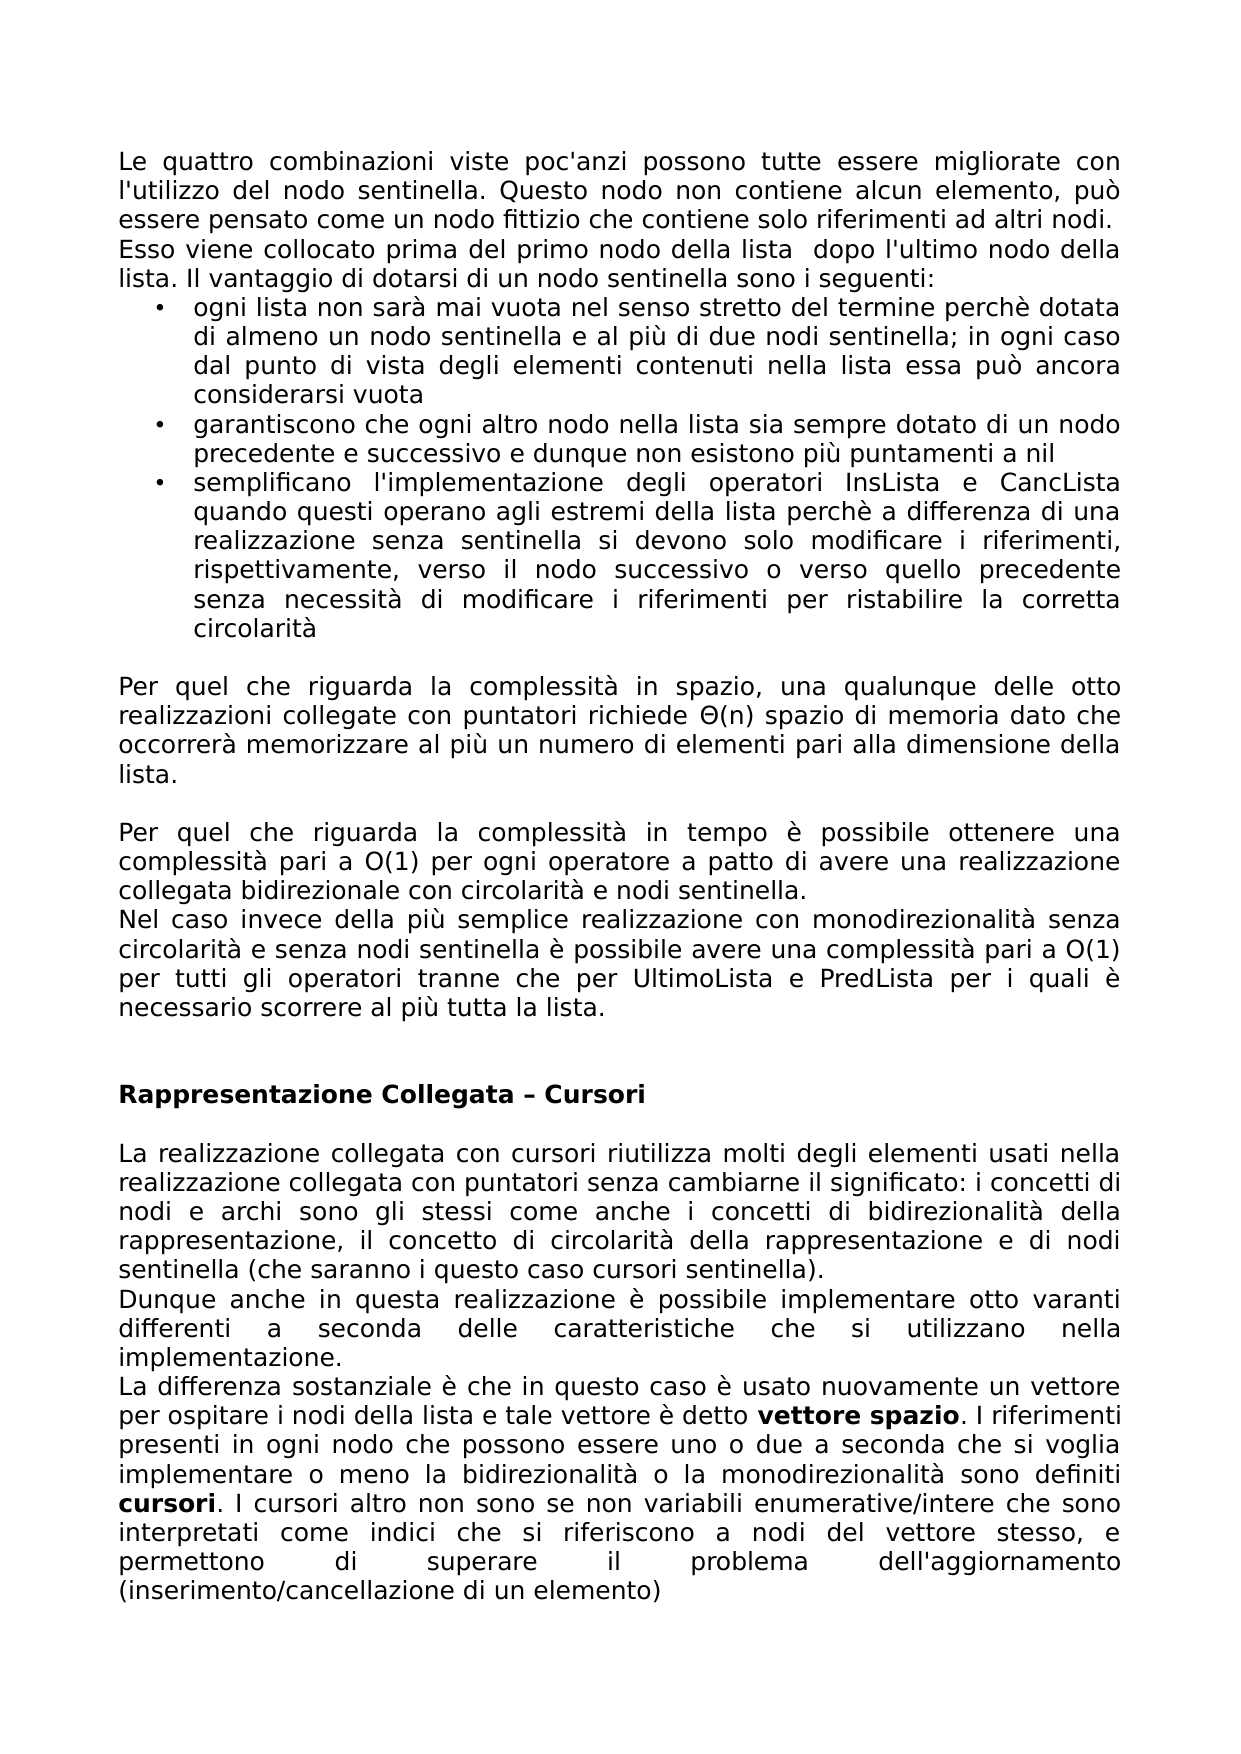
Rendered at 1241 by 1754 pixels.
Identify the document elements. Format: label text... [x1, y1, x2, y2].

text Le quattro combinazioni viste poc'anzi possono tutte essere migliorate con l'utilizzo del nodo sentinella. Questo nodo non contiene alcun elemento, può essere pensato come un nodo fittizio che contiene solo riferimenti ad altri nodi. [118, 147, 1122, 235]
list semplificano l'implementazione degli operatori InsLista e CancLista quando questi operano agli estremi della lista perchè a differenza di una realizzazione senza sentinella si devono solo modificare i riferimenti, rispettivamente, verso il nodo successivo o verso quello precedente senza necessità di modificare i riferimenti per ristabilire la corretta circolarità [156, 468, 1122, 643]
list garantiscono che ogni altro nodo nella lista sia sempre dotato di un nodo precedente e successivo e dunque non esistono più puntamenti a nil [156, 410, 1122, 468]
text La realizzazione collegata con cursori riutilizza molti degli elementi usati nella realizzazione collegata con puntatori senza cambiarne il significato: i concetti di nodi e archi sono gli stessi come anche i concetti di bidirezionalità della rappresentazione, il concetto di circolarità della rappresentazione e di nodi sentinella (che saranno i questo caso cursori sentinella). [118, 1139, 1122, 1285]
list ogni lista non sarà mai vuota nel senso stretto del termine perchè dotata di almeno un nodo sentinella e al più di due nodi sentinella; in ogni caso dal punto di vista degli elementi contenuti nella lista essa può ancora considerarsi vuota [156, 293, 1122, 410]
text Per quel che riguarda la complessità in tempo è possibile ottenere una complessità pari a O(1) per ogni operatore a patto di avere una realizzazione collegata bidirezionale con circolarità e nodi sentinella. [118, 818, 1122, 906]
text Esso viene collocato prima del primo nodo della lista dopo l'ultimo nodo della lista. Il vantaggio di dotarsi di un nodo sentinella sono i seguenti: [118, 235, 1122, 293]
text Rappresentazione Collegata – Cursori [118, 1081, 1122, 1110]
text La differenza sostanziale è che in questo caso è usato nuovamente un vettore per ospitare i nodi della lista e tale vettore è detto vettore spazio. I riferimenti presenti in ogni nodo che possono essere uno o due a seconda che si voglia implementare o meno la bidirezionalità o la monodirezionalità sono definiti cursori. I cursori altro non sono se non variabili enumerative/intere che sono interpretati come indici che si riferiscono a nodi del vettore stesso, e permettono di superare il problema dell'aggiornamento (inserimento/cancellazione di un elemento) [118, 1372, 1122, 1606]
text Per quel che riguarda la complessità in spazio, una qualunque delle otto realizzazioni collegate con puntatori richiede Θ(n) spazio di memoria dato che occorrerà memorizzare al più un numero di elementi pari alla dimensione della lista. [118, 672, 1122, 789]
text Nel caso invece della più semplice realizzazione con monodirezionalità senza circolarità e senza nodi sentinella è possibile avere una complessità pari a O(1) per tutti gli operatori tranne che per UltimoLista e PredLista per i quali è necessario scorrere al più tutta la lista. [118, 906, 1122, 1022]
text Dunque anche in questa realizzazione è possibile implementare otto varanti differenti a seconda delle caratteristiche che si utilizzano nella implementazione. [118, 1285, 1122, 1372]
